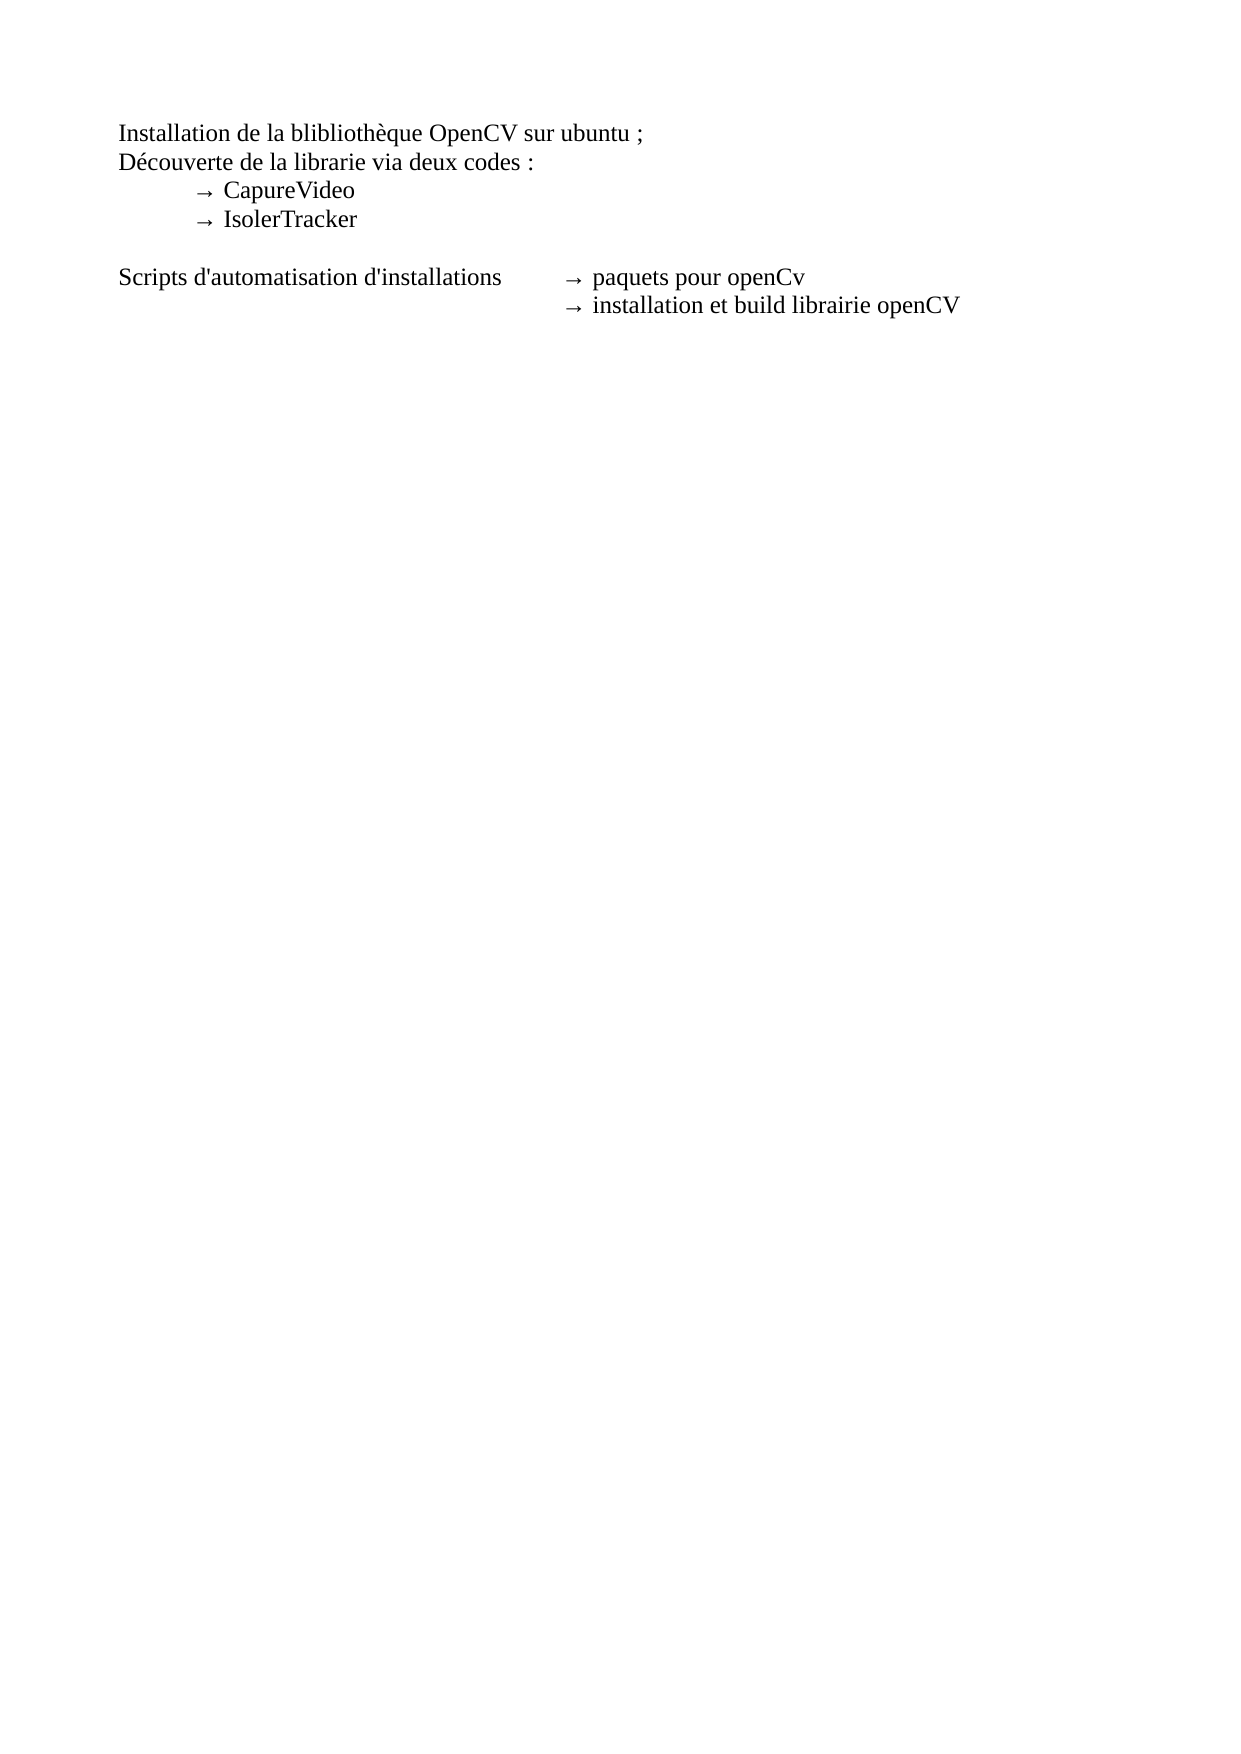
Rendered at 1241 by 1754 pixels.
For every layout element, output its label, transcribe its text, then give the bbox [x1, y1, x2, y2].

text Scripts d'automatisation d'installations → paquets pour openCv [118, 262, 1122, 291]
text Installation de la blibliothèque OpenCV sur ubuntu ; [118, 118, 1122, 147]
text → installation et build librairie openCV [118, 291, 1122, 319]
text → IsolerTracker [118, 204, 1122, 233]
text Découverte de la librarie via deux codes : [118, 147, 1122, 176]
text → CapureVideo [118, 176, 1122, 204]
